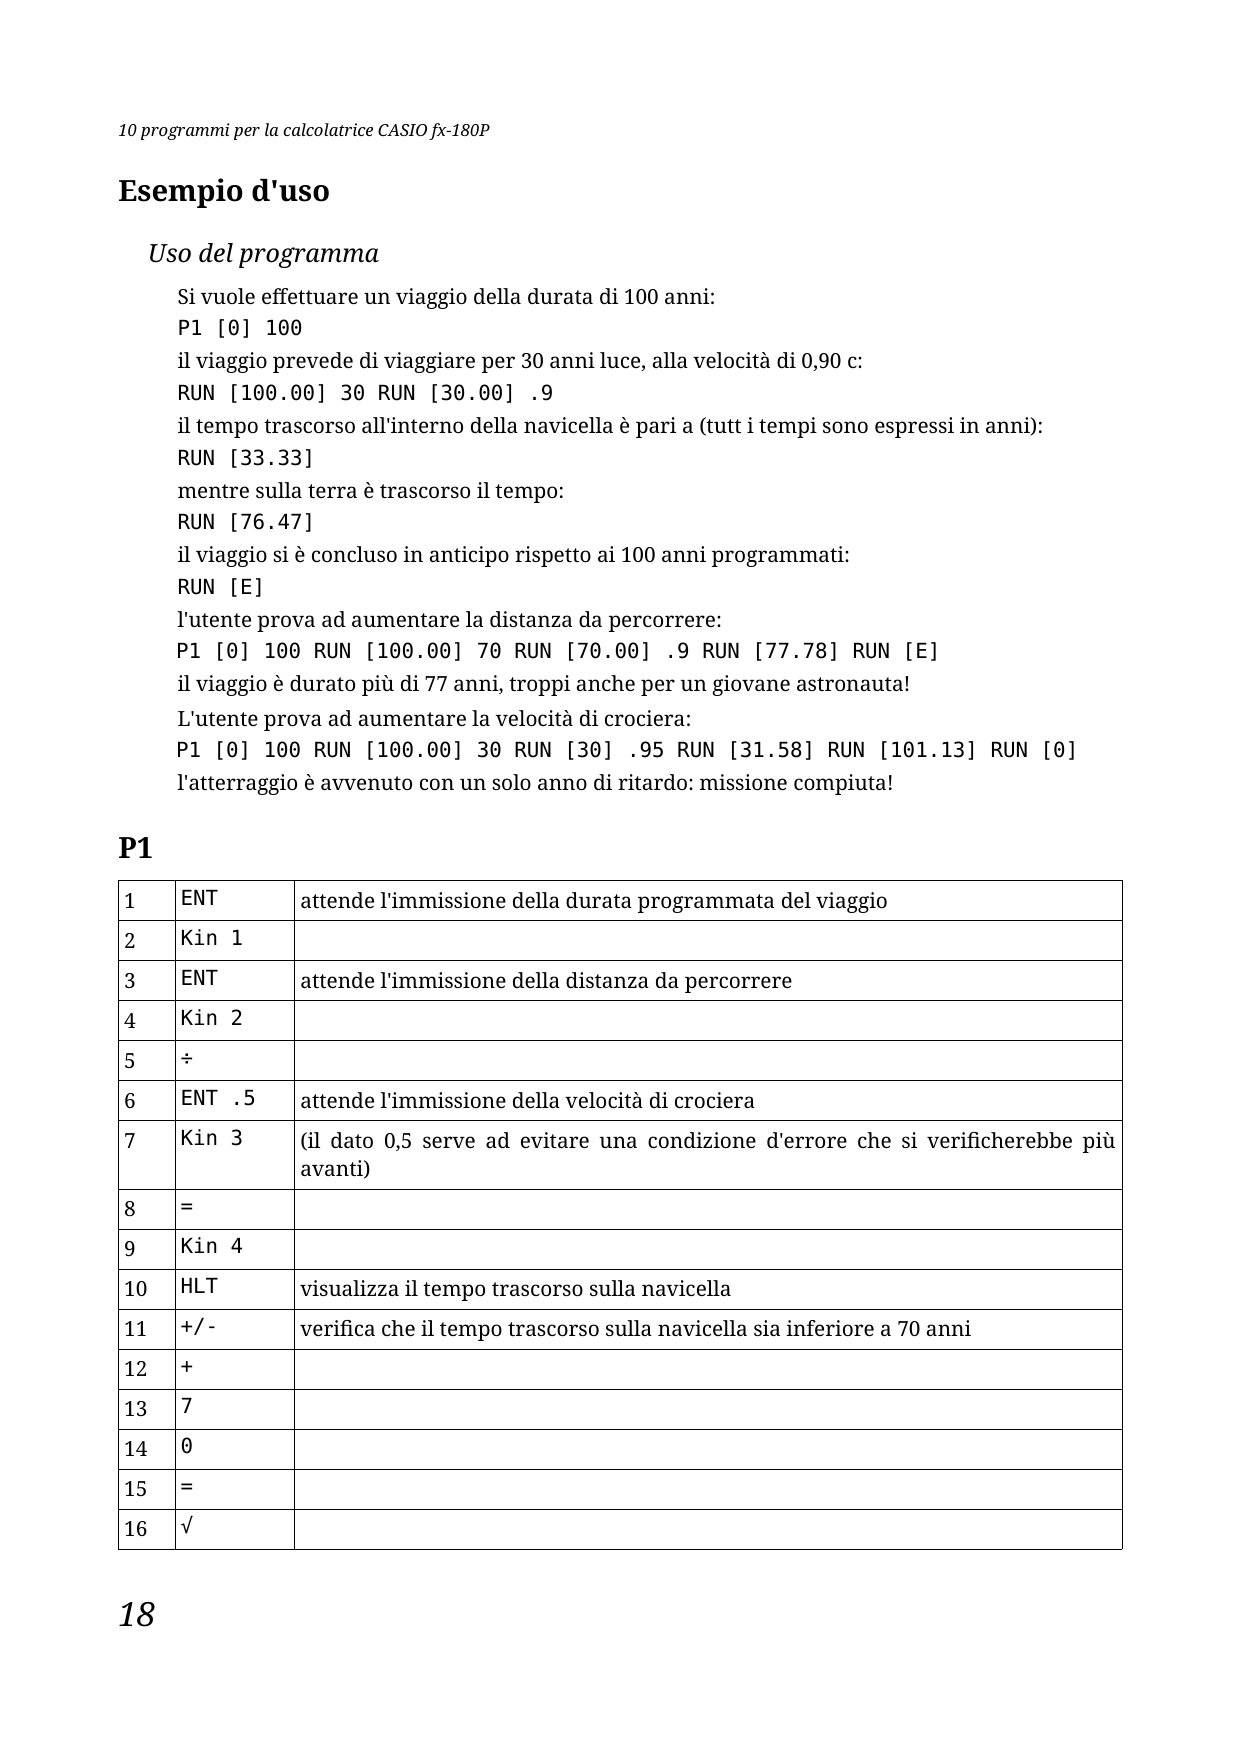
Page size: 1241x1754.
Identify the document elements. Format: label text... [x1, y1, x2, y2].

table_cell 8 [119, 1190, 175, 1228]
text il viaggio è durato più di 77 anni, troppi anche per un giovane astronauta! [177, 669, 1122, 698]
table_cell 6 [119, 1081, 175, 1120]
table_cell Kin 4 [176, 1230, 294, 1268]
subtitle Uso del programma [148, 236, 1122, 269]
subtitle Esempio d'uso [118, 170, 1122, 210]
table_cell [295, 1230, 1122, 1268]
text RUN [33.33] [177, 446, 1122, 470]
table_cell Kin 1 [176, 921, 294, 960]
text RUN [100.00] 30 RUN [30.00] .9 [177, 381, 1122, 405]
table_cell [295, 1470, 1122, 1508]
table_cell 16 [119, 1510, 175, 1548]
text il viaggio si è concluso in anticipo rispetto ai 100 anni programmati: [177, 540, 1122, 569]
table_cell ÷ [176, 1041, 294, 1080]
table_cell 10 [119, 1270, 175, 1308]
table_cell 3 [119, 961, 175, 1000]
table_cell [295, 1430, 1122, 1468]
table_cell 2 [119, 921, 175, 960]
table_header 1 [119, 881, 175, 920]
table_cell Kin 3 [176, 1121, 294, 1188]
table_cell 9 [119, 1230, 175, 1268]
table_cell 7 [119, 1121, 175, 1188]
table_cell [295, 1390, 1122, 1428]
text P1 [0] 100 RUN [100.00] 30 RUN [30] .95 RUN [31.58] RUN [101.13] RUN [0] [176, 738, 1122, 762]
subtitle P1 [118, 828, 1122, 867]
text il tempo trascorso all'interno della navicella è pari a (tutt i tempi sono espressi in anni): [177, 411, 1122, 439]
table_cell visualizza il tempo trascorso sulla navicella [295, 1270, 1122, 1308]
table_cell 15 [119, 1470, 175, 1508]
text Si vuole effettuare un viaggio della durata di 100 anni: [177, 282, 1122, 310]
table_cell Kin 2 [176, 1001, 294, 1040]
table_cell ENT [176, 961, 294, 1000]
table_header attende l'immissione della durata programmata del viaggio [295, 881, 1122, 920]
table_cell 5 [119, 1041, 175, 1080]
table_cell [295, 1350, 1122, 1388]
table_cell ENT .5 [176, 1081, 294, 1120]
table_cell [295, 1510, 1122, 1548]
text P1 [0] 100 RUN [100.00] 70 RUN [70.00] .9 RUN [77.78] RUN [E] [176, 639, 1122, 663]
table_cell attende l'immissione della distanza da percorrere [295, 961, 1122, 1000]
table_cell = [176, 1190, 294, 1228]
table_cell [295, 1001, 1122, 1040]
text L'utente prova ad aumentare la velocità di crociera: [177, 704, 1122, 732]
text l'utente prova ad aumentare la distanza da percorrere: [177, 605, 1122, 633]
text mentre sulla terra è trascorso il tempo: [177, 476, 1122, 504]
table_cell 13 [119, 1390, 175, 1428]
text RUN [76.47] [177, 510, 1122, 534]
text P1 [0] 100 [177, 316, 1122, 341]
table_cell HLT [176, 1270, 294, 1308]
table_cell verifica che il tempo trascorso sulla navicella sia inferiore a 70 anni [295, 1310, 1122, 1348]
table_cell √ [176, 1510, 294, 1548]
table_cell [295, 1041, 1122, 1080]
table_cell [295, 921, 1122, 960]
table_cell +/- [176, 1310, 294, 1348]
table_cell 7 [176, 1390, 294, 1428]
text RUN [E] [177, 575, 1122, 599]
table_cell = [176, 1470, 294, 1508]
table_cell attende l'immissione della velocità di crociera [295, 1081, 1122, 1120]
text l'atterraggio è avvenuto con un solo anno di ritardo: missione compiuta! [177, 768, 1122, 797]
table_cell 4 [119, 1001, 175, 1040]
table_cell 12 [119, 1350, 175, 1388]
text il viaggio prevede di viaggiare per 30 anni luce, alla velocità di 0,90 c: [177, 347, 1122, 375]
table_cell [295, 1190, 1122, 1228]
table_cell 14 [119, 1430, 175, 1468]
table_header ENT [176, 881, 294, 920]
table_cell (il dato 0,5 serve ad evitare una condizione d'errore che si verificherebbe più avanti) [295, 1121, 1122, 1188]
table_cell + [176, 1350, 294, 1388]
table_cell 11 [119, 1310, 175, 1348]
table_cell 0 [176, 1430, 294, 1468]
